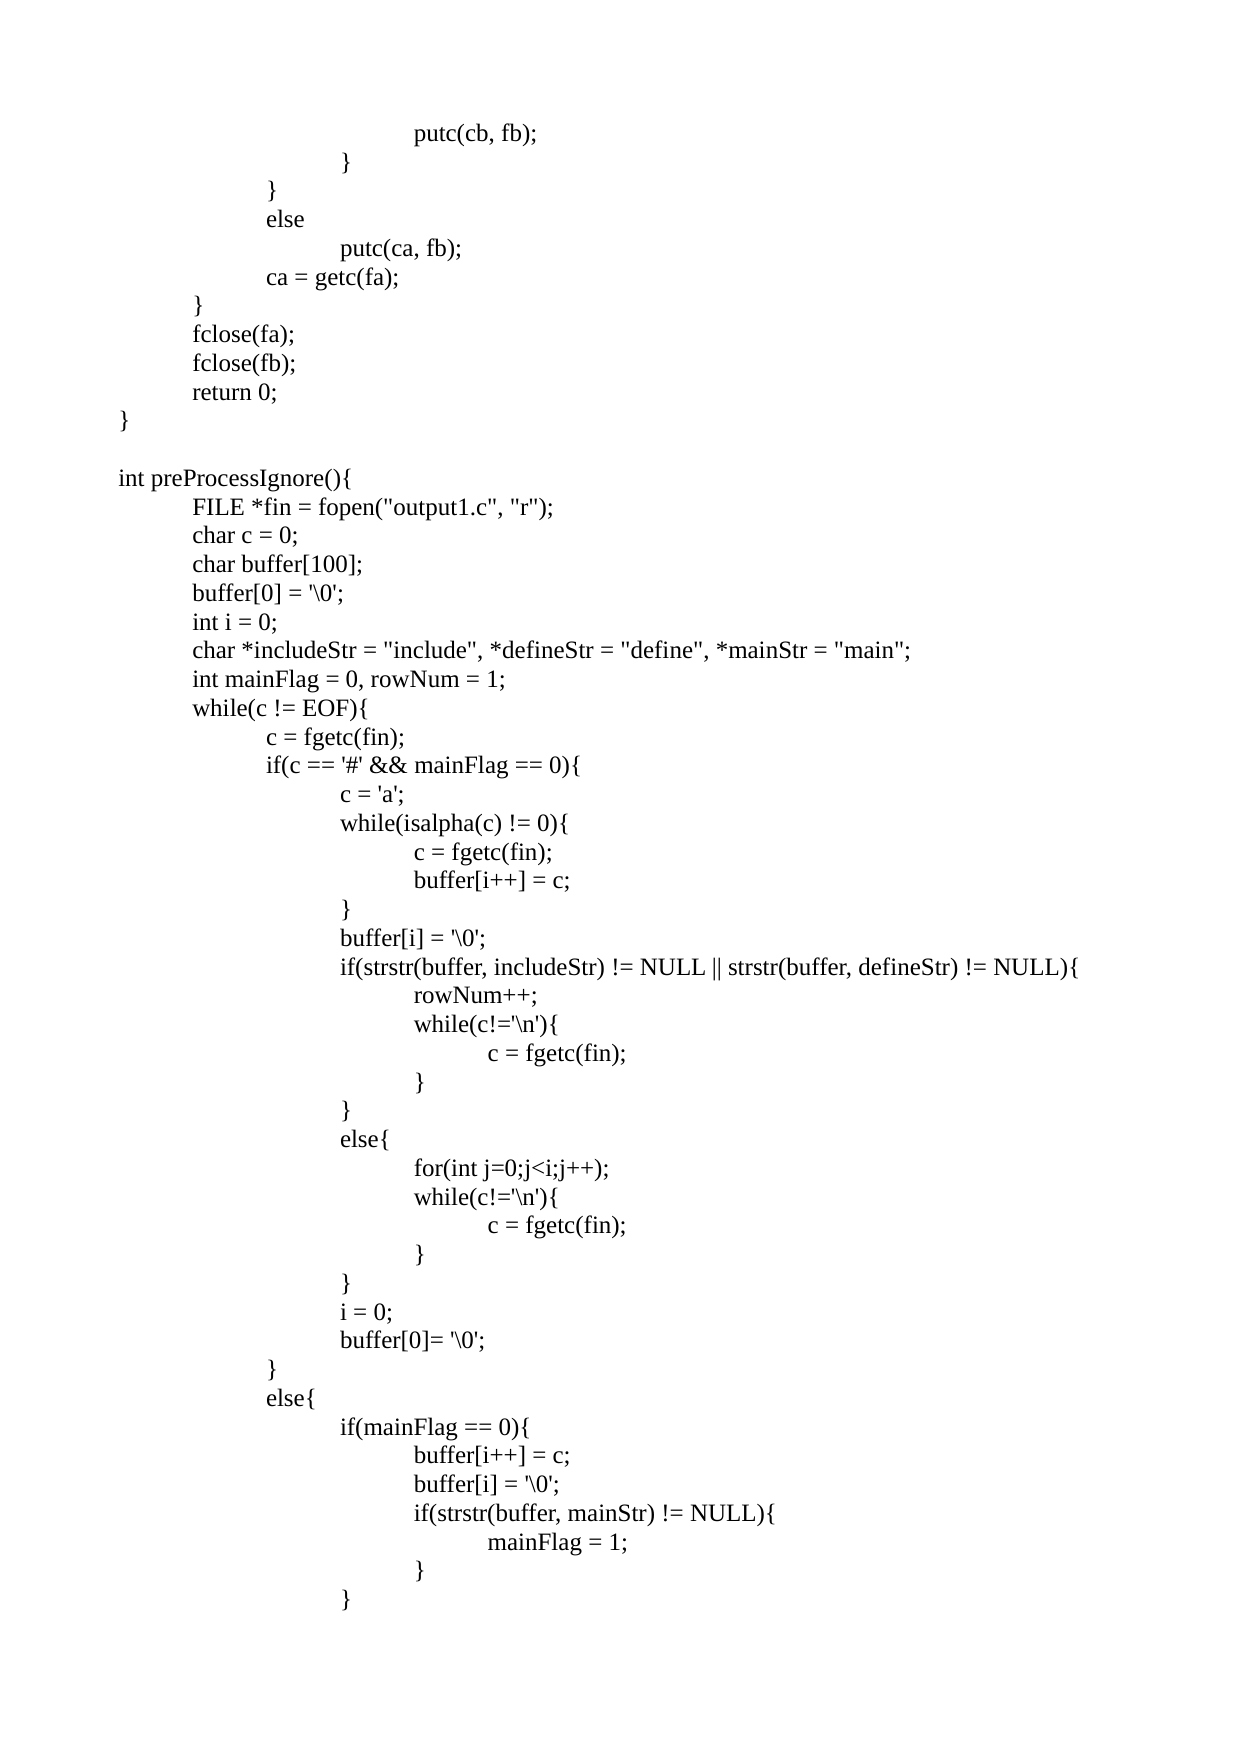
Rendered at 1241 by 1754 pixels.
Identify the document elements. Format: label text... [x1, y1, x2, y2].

text char buffer[100]; [118, 549, 1122, 578]
text c = fgetc(fin); [118, 837, 1122, 866]
text buffer[i++] = c; [118, 1441, 1122, 1469]
text while(isalpha(c) != 0){ [118, 808, 1122, 837]
text i = 0; [118, 1297, 1122, 1326]
text char c = 0; [118, 521, 1122, 549]
text while(c != EOF){ [118, 693, 1122, 722]
text return 0; [118, 377, 1122, 406]
text buffer[0] = '\0'; [118, 578, 1122, 607]
text if(strstr(buffer, includeStr) != NULL || strstr(buffer, defineStr) != NULL){ [118, 952, 1122, 981]
text int i = 0; [118, 607, 1122, 636]
text for(int j=0;j<i;j++); [118, 1153, 1122, 1182]
text } [118, 176, 1122, 204]
text while(c!='\n'){ [118, 1182, 1122, 1211]
text int preProcessIgnore(){ [118, 463, 1122, 492]
text ca = getc(fa); [118, 262, 1122, 291]
text else [118, 204, 1122, 233]
text buffer[i] = '\0'; [118, 923, 1122, 952]
text c = 'a'; [118, 779, 1122, 808]
text if(strstr(buffer, mainStr) != NULL){ [118, 1498, 1122, 1527]
text putc(ca, fb); [118, 233, 1122, 262]
text fclose(fb); [118, 348, 1122, 377]
text } [118, 1239, 1122, 1268]
text } [118, 1556, 1122, 1584]
text else{ [118, 1383, 1122, 1412]
text char *includeStr = "include", *defineStr = "define", *mainStr = "main"; [118, 636, 1122, 664]
text buffer[i] = '\0'; [118, 1469, 1122, 1498]
text c = fgetc(fin); [118, 1038, 1122, 1067]
text if(mainFlag == 0){ [118, 1412, 1122, 1441]
text while(c!='\n'){ [118, 1009, 1122, 1038]
text FILE *fin = fopen("output1.c", "r"); [118, 492, 1122, 521]
text buffer[i++] = c; [118, 866, 1122, 894]
text } [118, 147, 1122, 176]
text c = fgetc(fin); [118, 722, 1122, 751]
text } [118, 1354, 1122, 1383]
text else{ [118, 1124, 1122, 1153]
text buffer[0]= '\0'; [118, 1326, 1122, 1354]
text putc(cb, fb); [118, 118, 1122, 147]
text } [118, 1067, 1122, 1096]
text rowNum++; [118, 981, 1122, 1009]
text } [118, 1268, 1122, 1297]
text } [118, 894, 1122, 923]
text mainFlag = 1; [118, 1527, 1122, 1556]
text c = fgetc(fin); [118, 1211, 1122, 1239]
text } [118, 406, 1122, 434]
text } [118, 1584, 1122, 1613]
text if(c == '#' && mainFlag == 0){ [118, 751, 1122, 779]
text fclose(fa); [118, 319, 1122, 348]
text } [118, 291, 1122, 319]
text int mainFlag = 0, rowNum = 1; [118, 664, 1122, 693]
text } [118, 1096, 1122, 1124]
